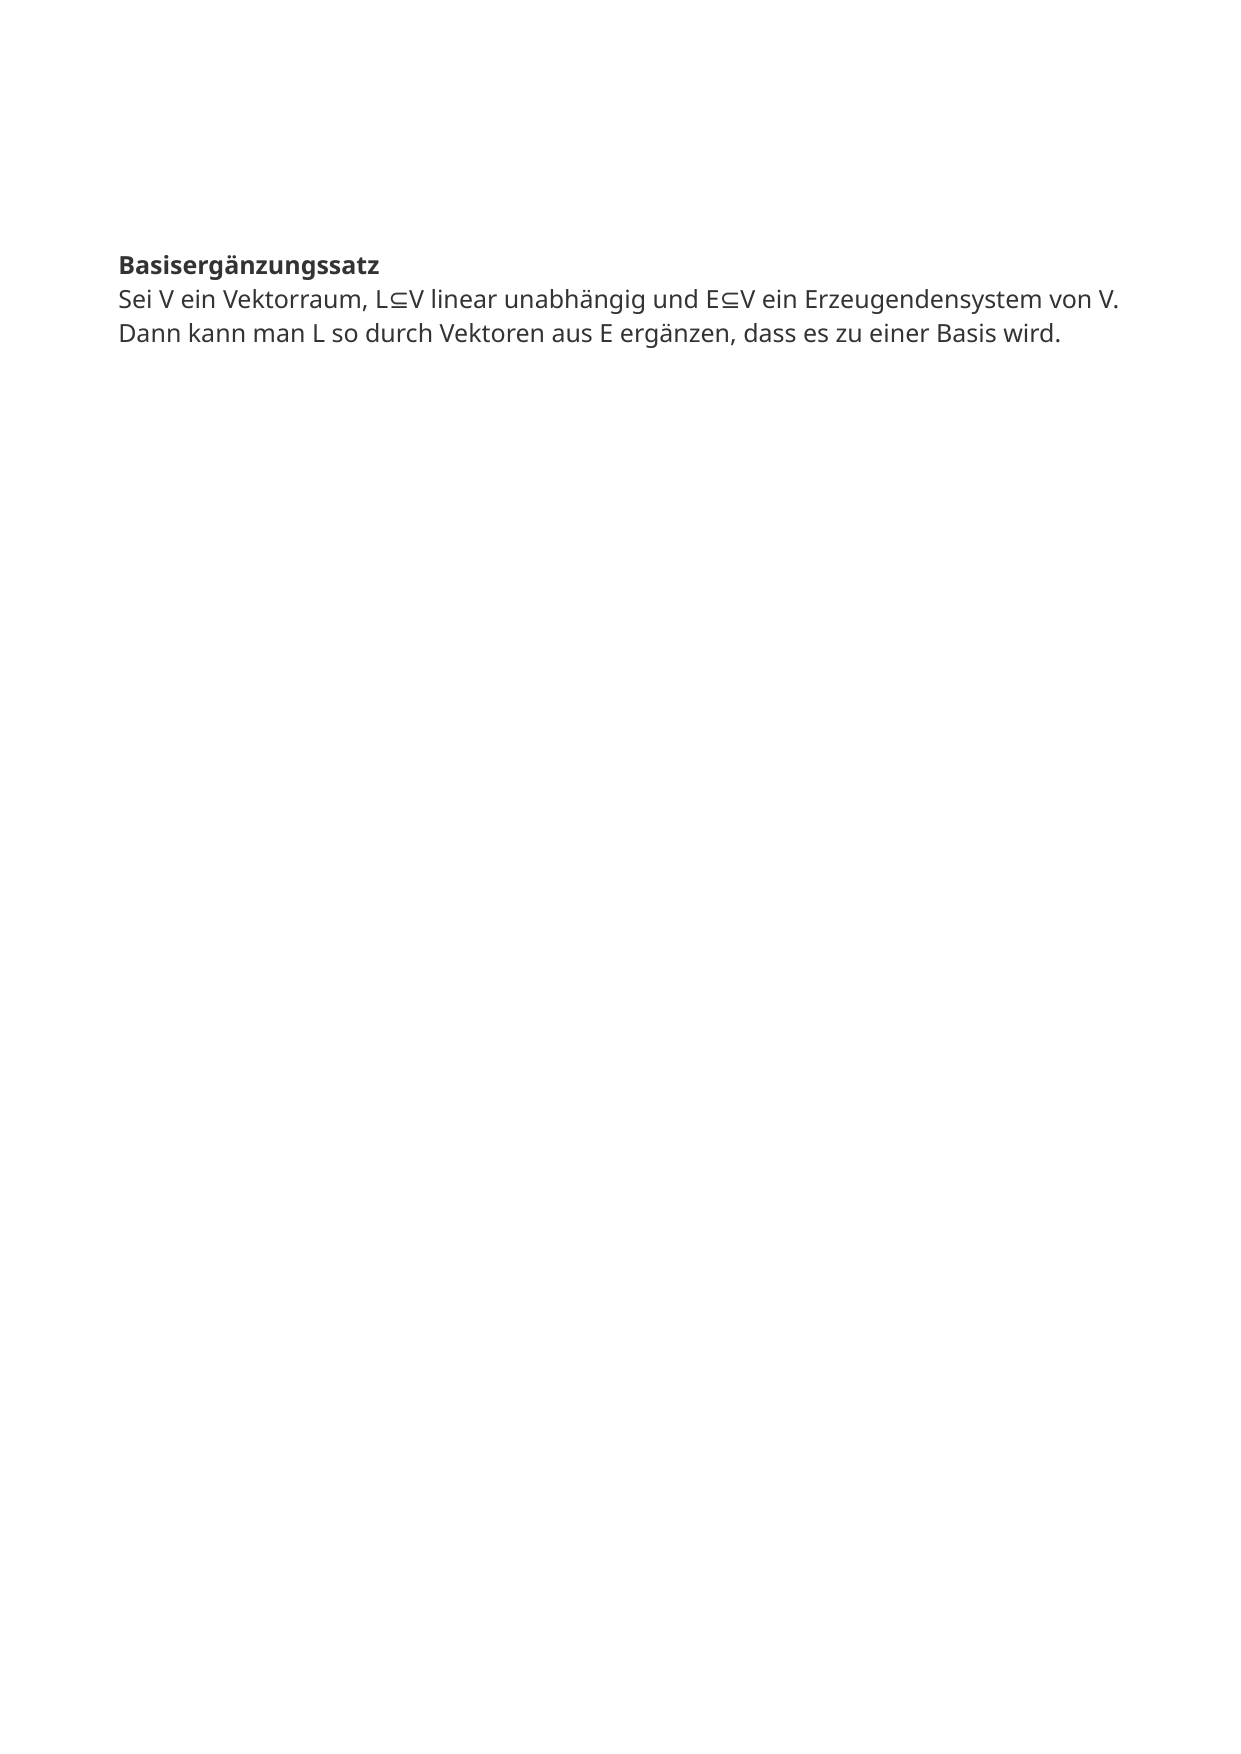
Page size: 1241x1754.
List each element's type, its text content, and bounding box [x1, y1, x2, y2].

text Sei V ein Vektorraum, L⊆V linear unabhängig und E⊆V ein Erzeugendensystem von V. Dann kann man L so durch Vektoren aus E ergänzen, dass es zu einer Basis wird. [118, 282, 1122, 350]
subtitle Basisergänzungssatz [118, 247, 1122, 282]
